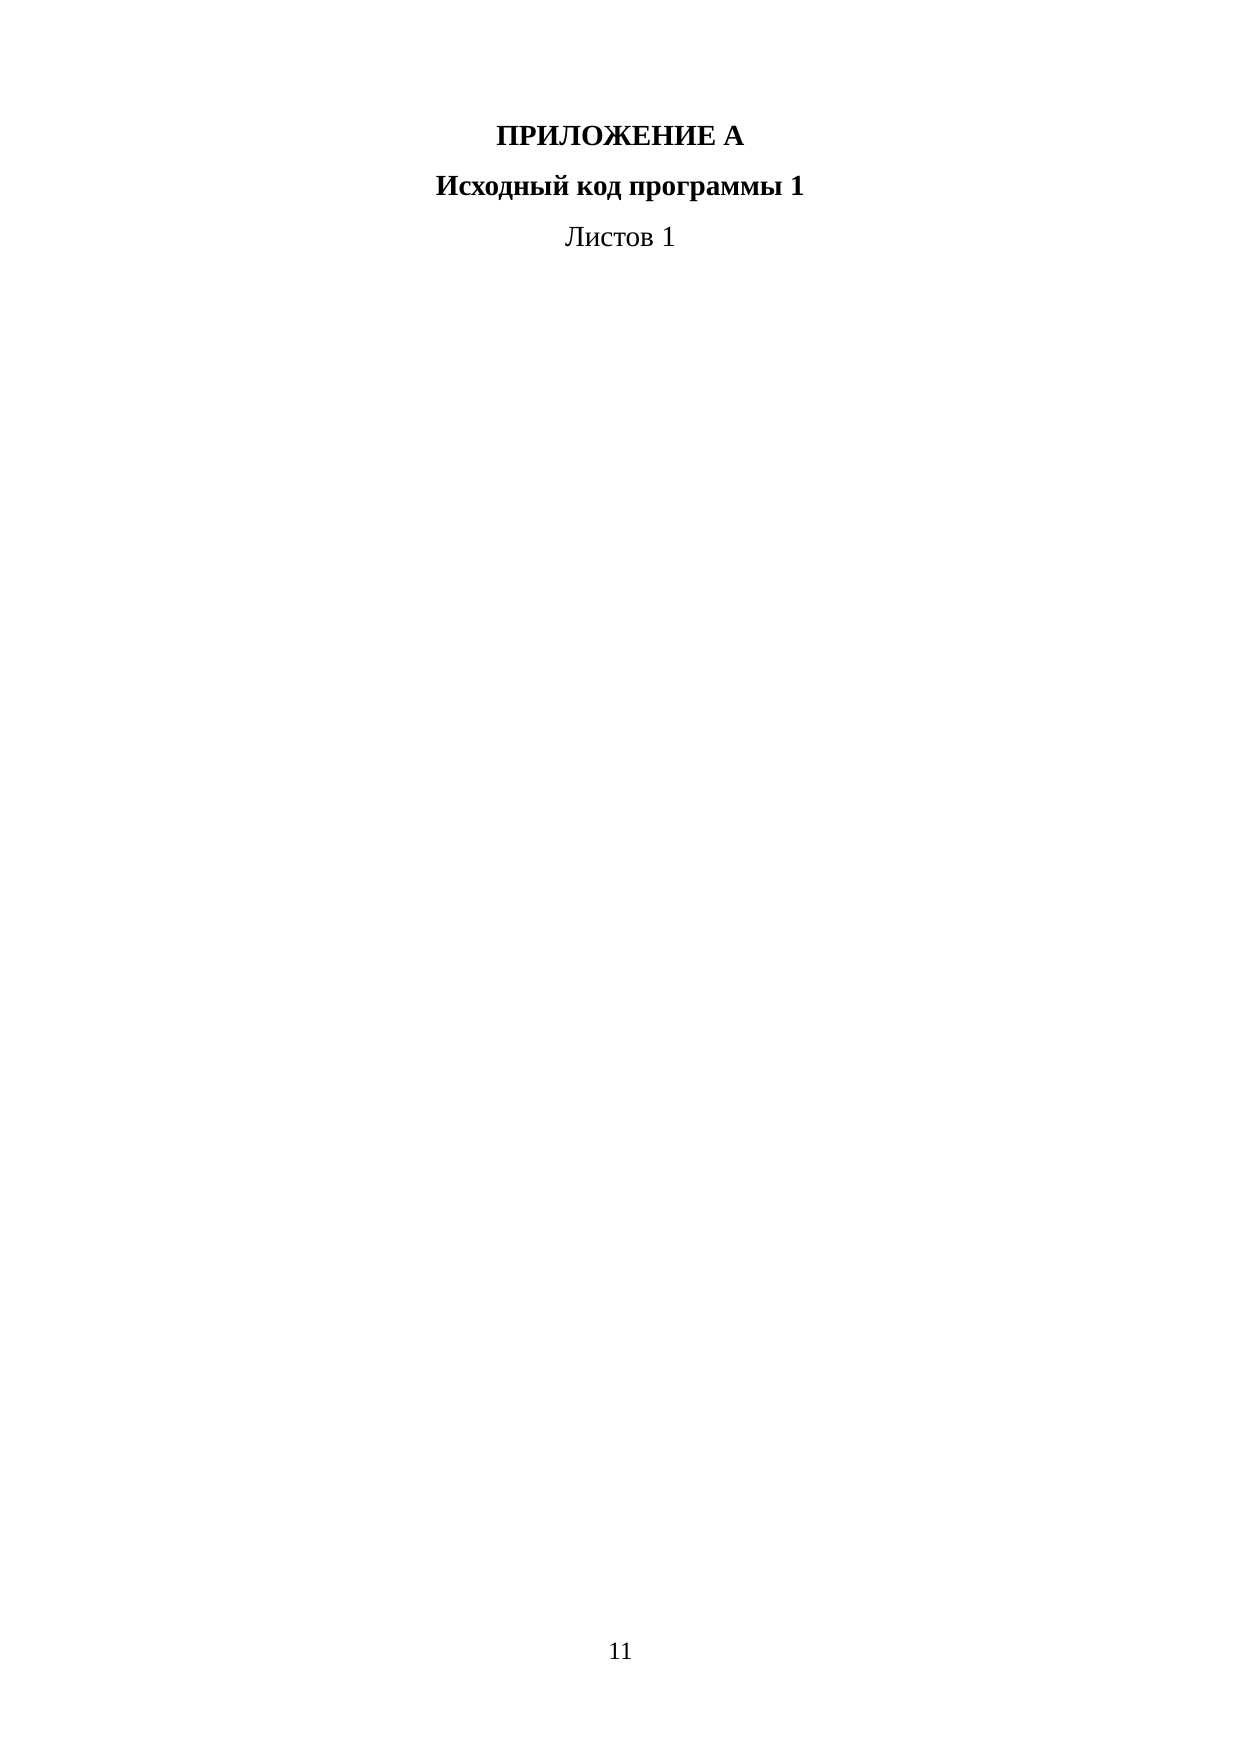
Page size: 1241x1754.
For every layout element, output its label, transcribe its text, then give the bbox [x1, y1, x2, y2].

text Листов 1 [118, 219, 1122, 252]
subtitle ПРИЛОЖЕНИЕ А [118, 118, 1122, 152]
text Исходный код программы 1 [118, 168, 1122, 202]
